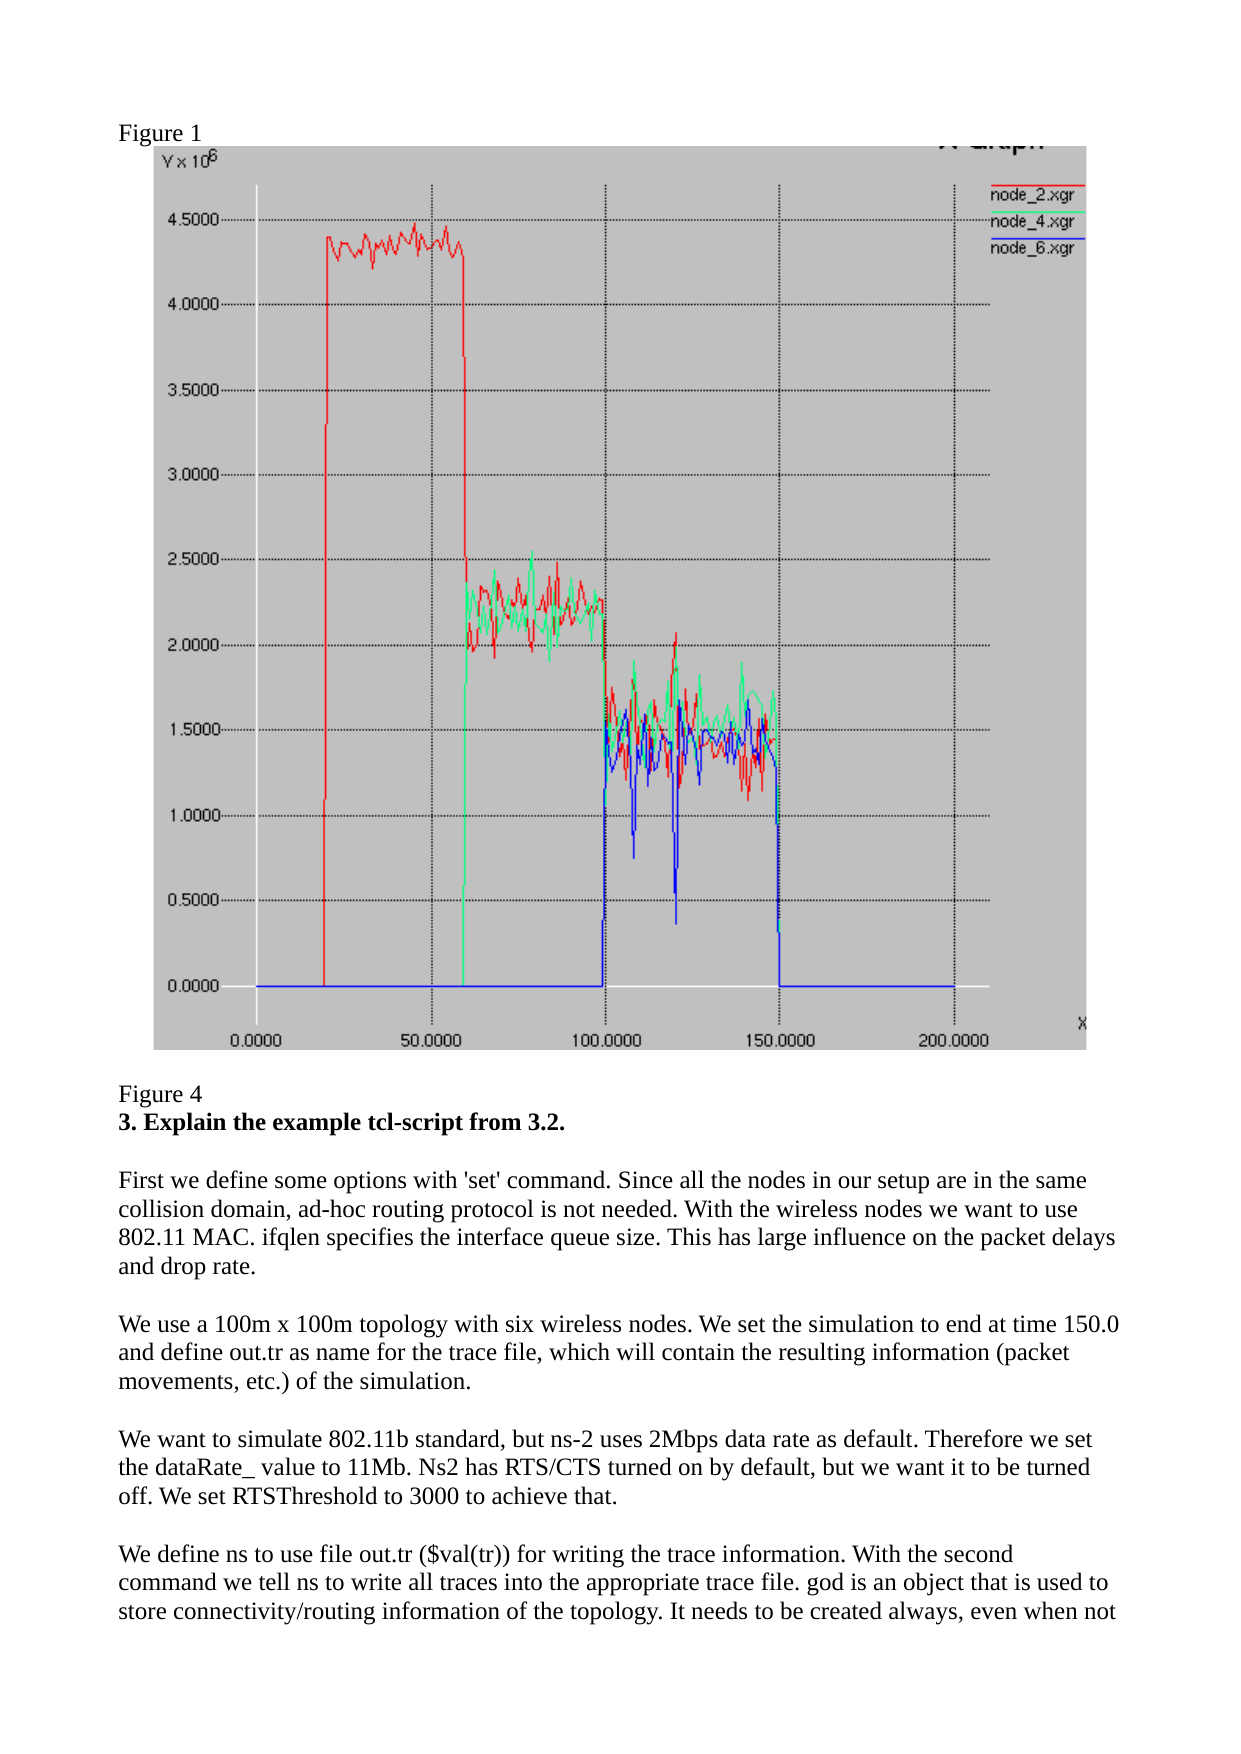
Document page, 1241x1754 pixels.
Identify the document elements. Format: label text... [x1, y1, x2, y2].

text command we tell ns to write all traces into the appropriate trace file. god is an object that is used to store connectivity/routing information of the topology. It needs to be created always, even when not [118, 1567, 1122, 1625]
text We define ns to use file out.tr ($val(tr)) for writing the trace information. With the second [118, 1539, 1122, 1567]
text Figure 1 [118, 118, 1122, 147]
text We use a 100m x 100m topology with six wireless nodes. We set the simulation to end at time 150.0 and define out.tr as name for the trace file, which will contain the resulting information (packet movements, etc.) of the simulation. [118, 1309, 1122, 1395]
text 3. Explain the example tcl-script from 3.2. [118, 1107, 1122, 1136]
text First we define some options with 'set' command. Since all the nodes in our setup are in the same collision domain, ad-hoc routing protocol is not needed. With the wireless nodes we want to use 802.11 MAC. ifqlen specifies the interface queue size. This has large influence on the packet delays and drop rate. [118, 1165, 1122, 1280]
text We want to simulate 802.11b standard, but ns-2 uses 2Mbps data rate as default. Therefore we set the dataRate_ value to 11Mb. Ns2 has RTS/CTS turned on by default, but we want it to be turned off. We set RTSThreshold to 3000 to achieve that. [118, 1424, 1122, 1510]
picture [153, 146, 1087, 1050]
text Figure 4 [118, 1079, 1122, 1107]
